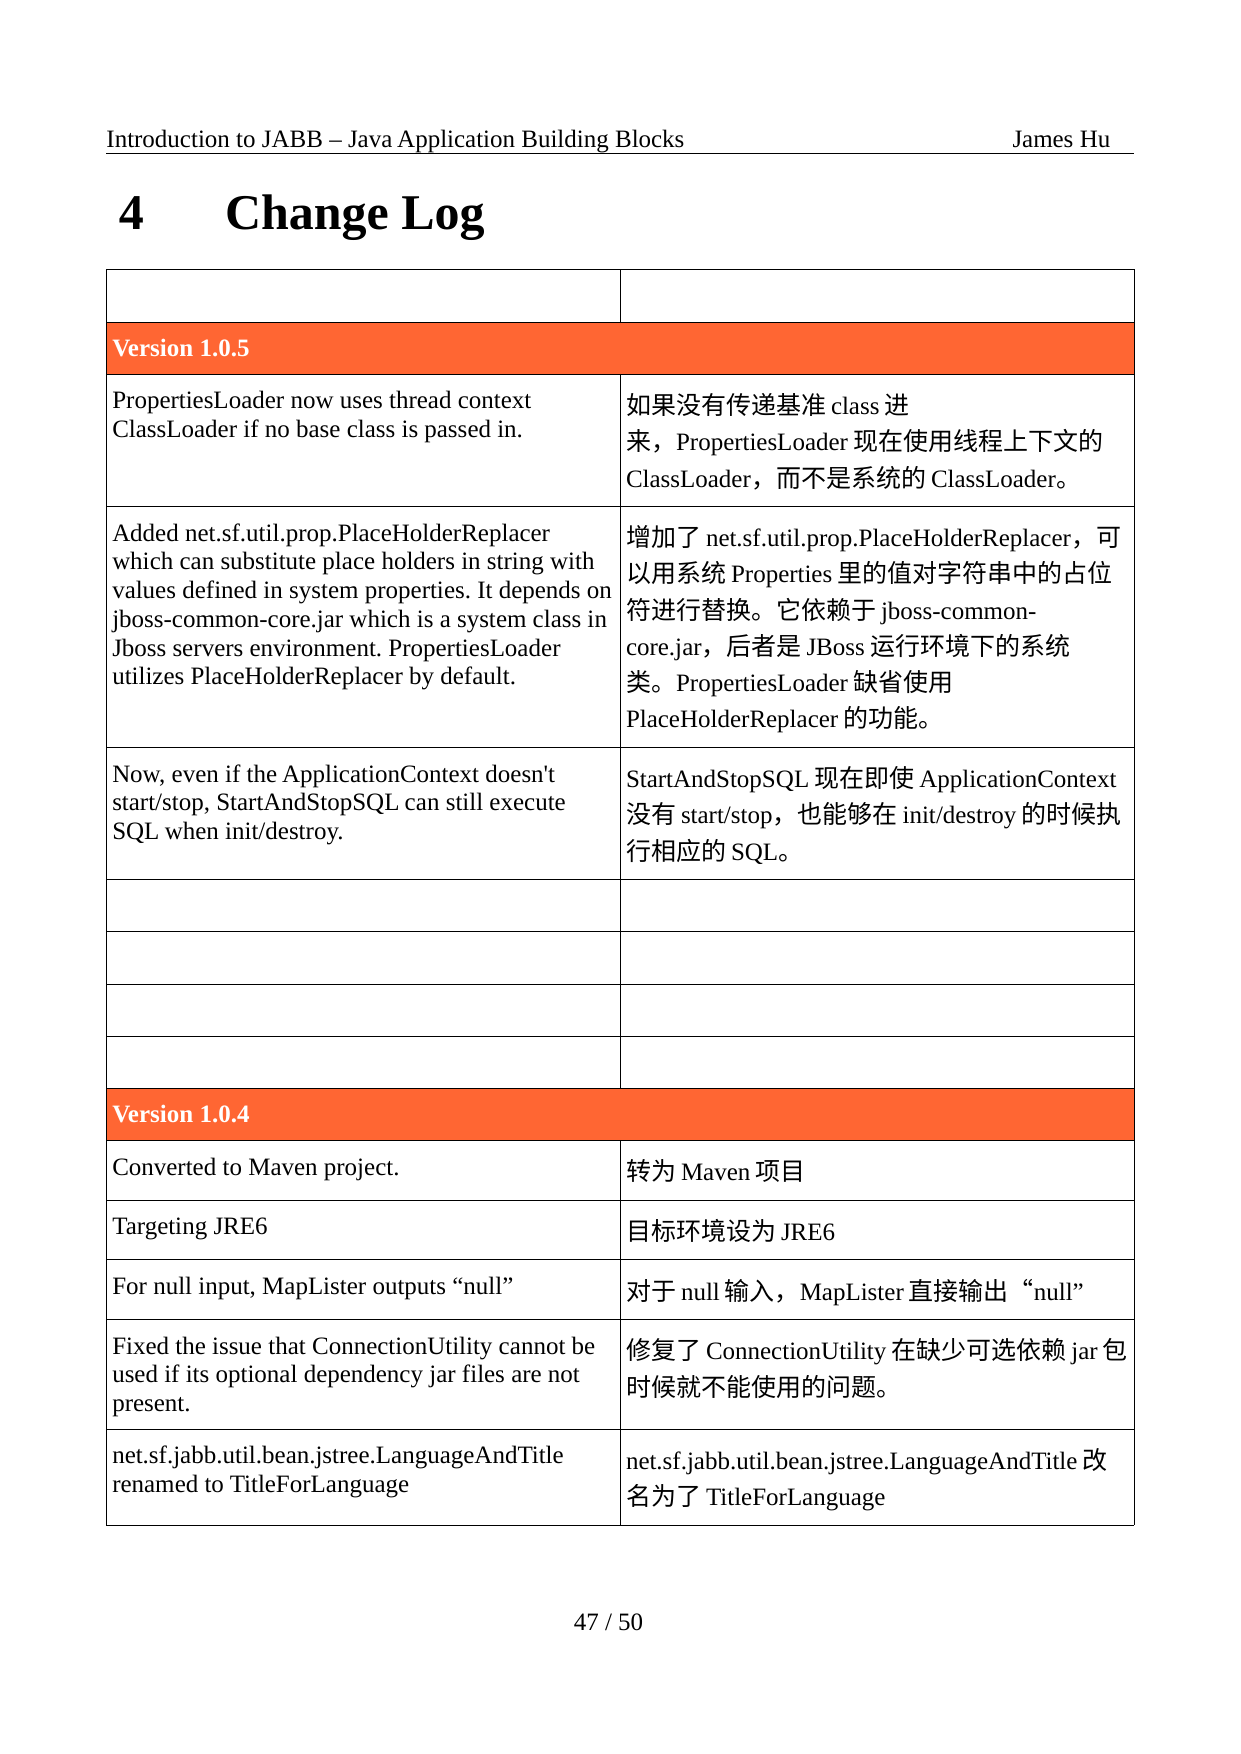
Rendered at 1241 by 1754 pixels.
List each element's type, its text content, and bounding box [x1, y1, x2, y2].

table_cell StartAndStopSQL现在即使ApplicationContext没有start/stop，也能够在init/destroy的时候执行相应的SQL。 [621, 748, 1134, 879]
table_cell [107, 985, 620, 1036]
table_cell Version 1.0.4 [107, 1089, 1134, 1140]
table_cell Targeting JRE6 [107, 1201, 620, 1259]
table_cell [621, 932, 1134, 983]
table_cell PropertiesLoader now uses thread context ClassLoader if no base class is passed in. [107, 375, 620, 506]
table_cell 目标环境设为JRE6 [621, 1201, 1134, 1259]
table_cell net.sf.jabb.util.bean.jstree.LanguageAndTitle改名为了TitleForLanguage [621, 1430, 1134, 1525]
table_header [621, 270, 1134, 322]
table_cell net.sf.jabb.util.bean.jstree.LanguageAndTitle renamed to TitleForLanguage [107, 1430, 620, 1525]
table_cell Now, even if the ApplicationContext doesn't start/stop, StartAndStopSQL can still execute SQL when init/destroy. [107, 748, 620, 879]
table_cell [107, 880, 620, 931]
table_cell Added net.sf.util.prop.PlaceHolderReplacer which can substitute place holders in string with values defined in system properties. It depends on jboss-common-core.jar which is a system class in Jboss servers environment. PropertiesLoader utilizes PlaceHolderReplacer by default. [107, 507, 620, 747]
table_cell [107, 932, 620, 983]
table_cell Fixed the issue that ConnectionUtility cannot be used if its optional dependency jar files are not present. [107, 1320, 620, 1429]
table_cell [621, 1037, 1134, 1088]
table_cell 增加了net.sf.util.prop.PlaceHolderReplacer，可以用系统Properties里的值对字符串中的占位符进行替换。它依赖于jboss-common-core.jar，后者是JBoss运行环境下的系统类。PropertiesLoader缺省使用PlaceHolderReplacer的功能。 [621, 507, 1134, 747]
table_cell [107, 1037, 620, 1088]
table_cell Converted to Maven project. [107, 1141, 620, 1200]
table_cell 修复了ConnectionUtility在缺少可选依赖jar包时候就不能使用的问题。 [621, 1320, 1134, 1429]
table_cell [621, 985, 1134, 1036]
subtitle Change Log [106, 182, 1134, 240]
table_cell Version 1.0.5 [107, 323, 1134, 374]
table_cell 对于null输入，MapLister直接输出“null” [621, 1260, 1134, 1319]
table_cell 转为Maven项目 [621, 1141, 1134, 1200]
table_header [107, 270, 620, 322]
table_cell 如果没有传递基准class进来，PropertiesLoader现在使用线程上下文的ClassLoader，而不是系统的ClassLoader。 [621, 375, 1134, 506]
table_cell [621, 880, 1134, 931]
table_cell For null input, MapLister outputs “null” [107, 1260, 620, 1319]
